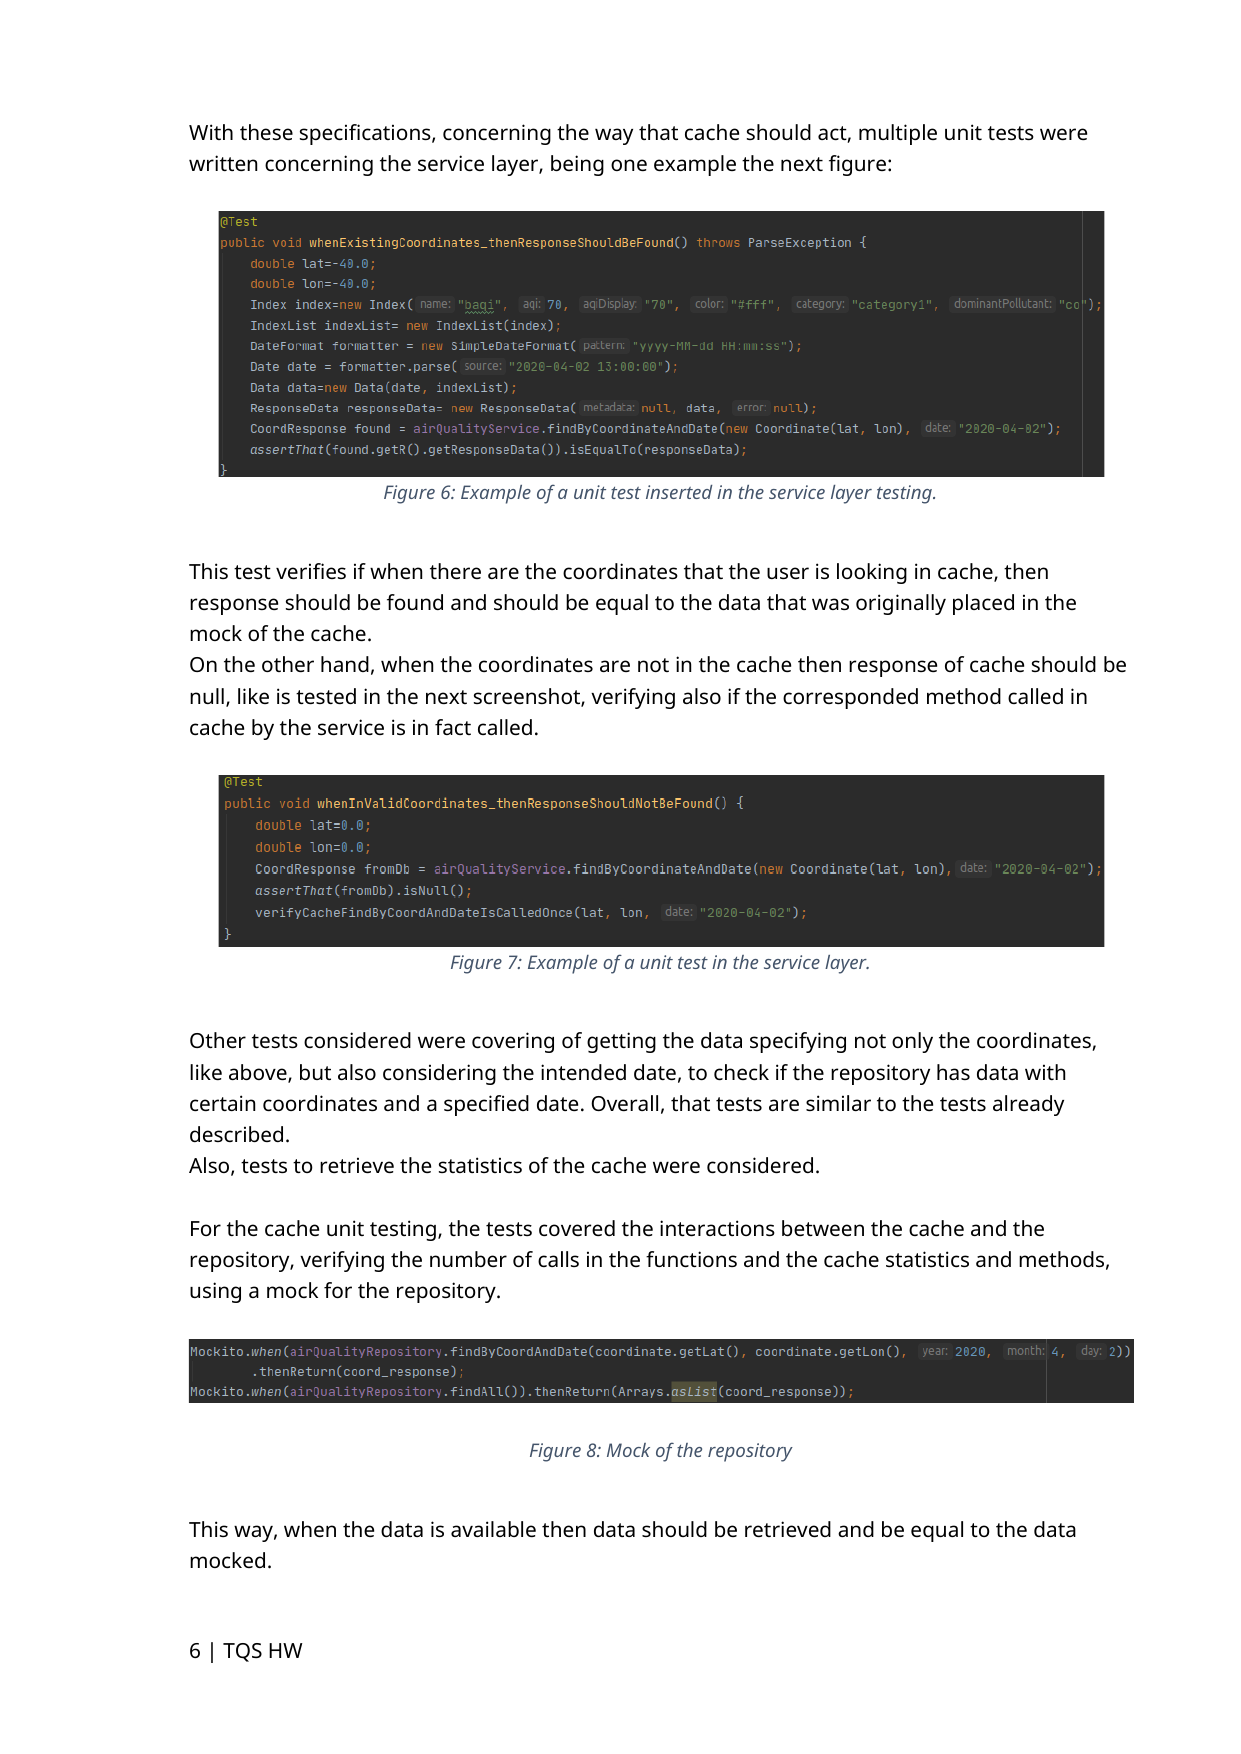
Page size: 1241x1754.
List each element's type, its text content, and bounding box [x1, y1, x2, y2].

text On the other hand, when the coordinates are not in the cache then response of cache should be null, like is tested in the next screenshot, verifying also if the corresponded method called in cache by the service is in fact called. [189, 651, 1134, 742]
text Figure 6: Example of a unit test inserted in the service layer testing. [189, 479, 1134, 505]
text This test verifies if when there are the coordinates that the user is looking in cache, then response should be found and should be equal to the data that was originally placed in the mock of the cache. [189, 557, 1134, 648]
text Figure 7: Example of a unit test in the service layer. [189, 949, 1134, 974]
picture [218, 211, 1105, 477]
text With these specifications, concerning the way that cache should act, multiple unit tests were written concerning the service layer, being one example the next figure: [189, 118, 1134, 178]
text This way, when the data is available then data should be retrieved and be equal to the data mocked. [189, 1515, 1134, 1574]
text Figure 8: Mock of the repository [189, 1437, 1134, 1463]
text For the cache unit testing, the tests covered the interactions between the cache and the repository, verifying the number of calls in the functions and the cache statistics and methods, using a mock for the repository. [189, 1214, 1134, 1305]
picture [218, 775, 1105, 947]
text Other tests considered were covering of getting the data specifying not only the coordinates, like above, but also considering the intended date, to check if the repository has data with certain coordinates and a specified date. Overall, that tests are similar to the tests already described. [189, 1027, 1134, 1149]
picture [188, 1339, 1134, 1403]
text Also, tests to retrieve the statistics of the cache were considered. [189, 1152, 1134, 1180]
